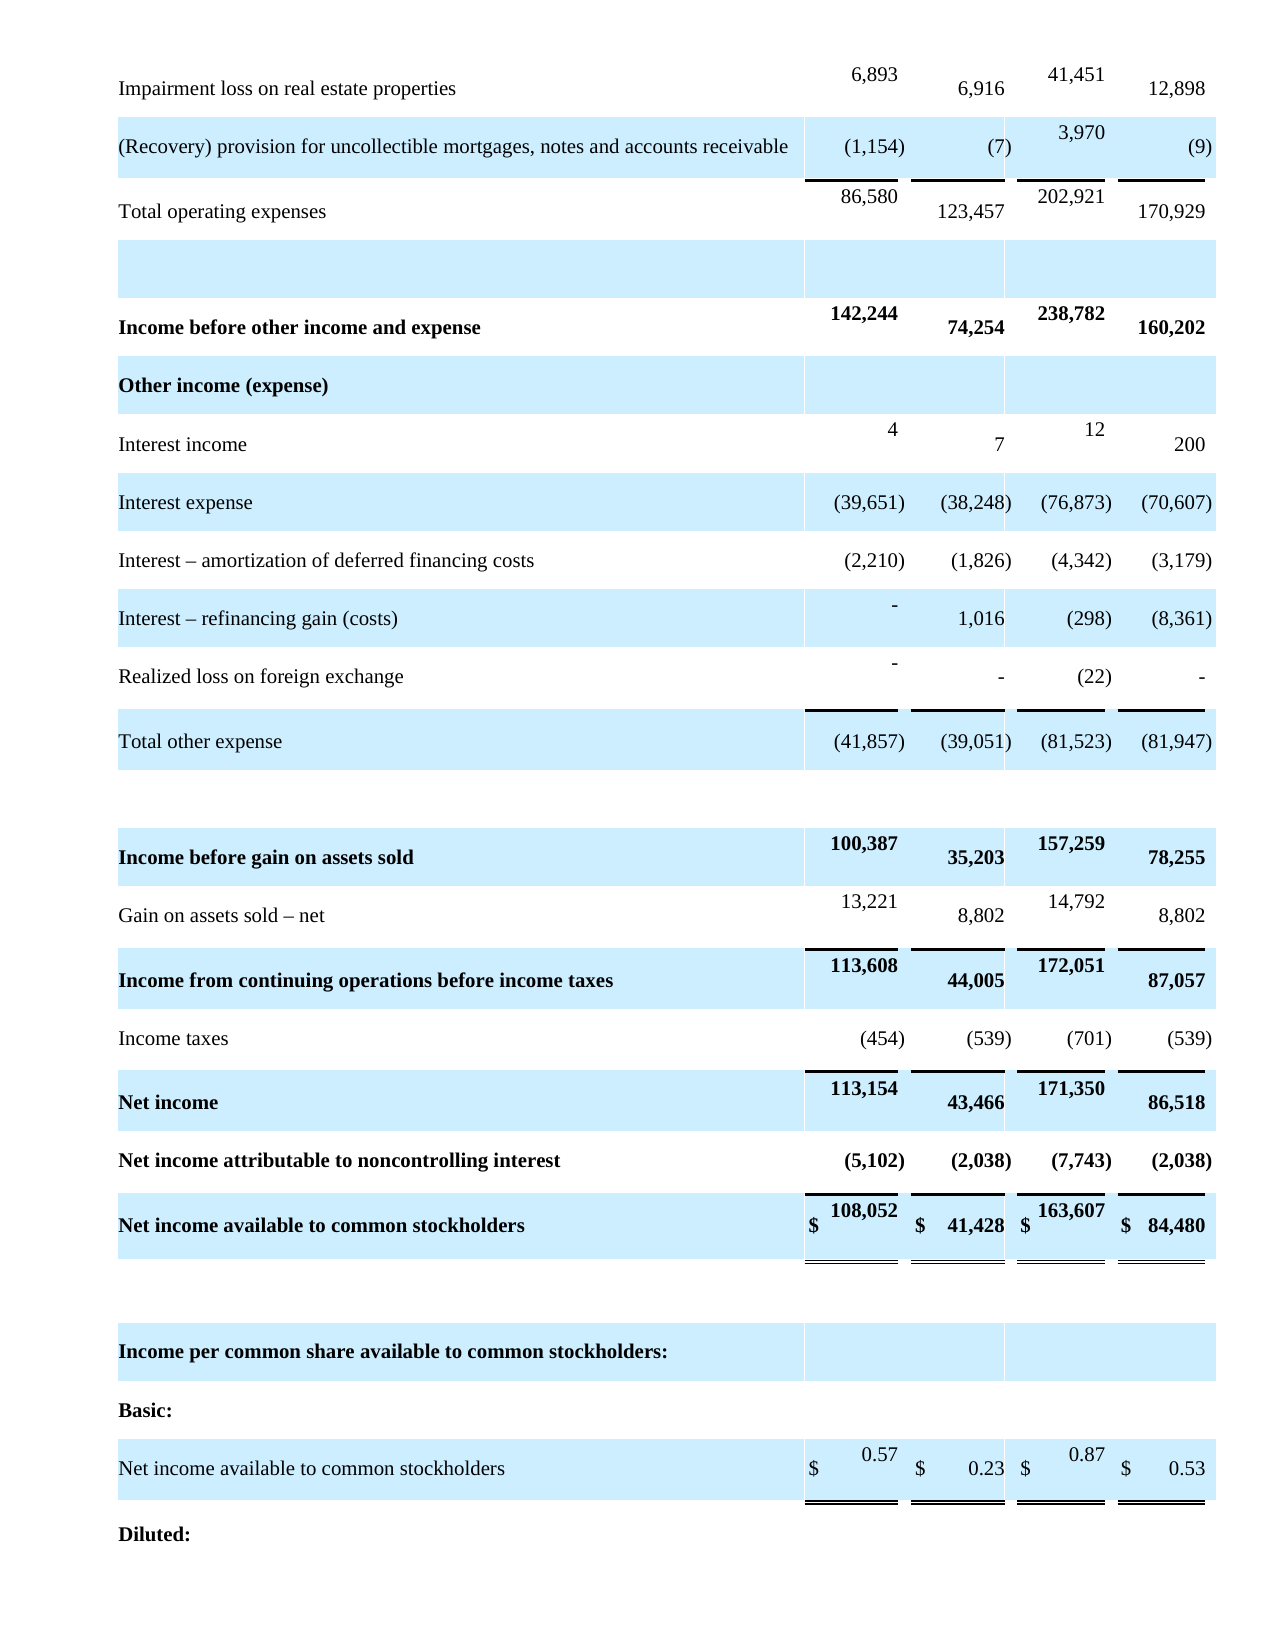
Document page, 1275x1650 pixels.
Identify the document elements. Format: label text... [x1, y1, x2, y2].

table_cell ) [1205, 1131, 1216, 1192]
table_cell [1017, 886, 1031, 947]
table_cell [805, 1009, 819, 1070]
table_cell [1131, 1323, 1205, 1381]
table_cell [1118, 298, 1131, 356]
table_cell [1005, 1439, 1015, 1500]
table_cell [1118, 182, 1131, 240]
table_cell (7 [925, 117, 1004, 178]
table_cell Net income attributable to noncontrolling interest [118, 1131, 802, 1192]
table_cell [1131, 1505, 1205, 1563]
table_cell ) [1105, 589, 1115, 647]
table_cell [1017, 712, 1031, 770]
table_cell [1005, 589, 1015, 647]
table_cell $ [911, 1196, 925, 1259]
table_cell [1017, 951, 1031, 1009]
table_cell (2,210 [819, 531, 898, 589]
table_cell [819, 1505, 898, 1563]
table_cell 35,203 [925, 828, 1004, 886]
table_cell ) [1005, 709, 1015, 770]
table_cell [819, 1264, 898, 1322]
table_cell [1005, 948, 1015, 1009]
table_cell [898, 356, 909, 414]
table_cell [1118, 1381, 1131, 1439]
table_cell [805, 240, 819, 298]
table_cell ) [898, 473, 909, 531]
table_cell 41,428 [925, 1196, 1004, 1259]
table_cell (76,873 [1031, 473, 1105, 531]
table_cell [898, 886, 909, 947]
table_cell - [819, 589, 898, 647]
table_cell [1205, 240, 1216, 298]
table_cell ) [1005, 117, 1015, 178]
table_cell - [1131, 648, 1205, 708]
table_cell [1031, 240, 1105, 298]
table_cell [1017, 298, 1031, 356]
table_cell Income before gain on assets sold [118, 828, 802, 886]
table_cell Interest income [118, 415, 802, 473]
table_cell [118, 1260, 802, 1322]
table_cell [1205, 828, 1216, 886]
table_cell (701 [1031, 1009, 1105, 1070]
table_cell [1105, 240, 1115, 298]
table_cell 3,970 [1031, 117, 1105, 178]
table_cell ) [898, 531, 909, 589]
table_cell (1,826 [925, 531, 1004, 589]
table_cell ) [1005, 1009, 1015, 1070]
table_cell [1118, 415, 1131, 473]
table_cell - [925, 648, 1004, 708]
table_cell ) [1105, 473, 1115, 531]
table_cell ) [1205, 473, 1216, 531]
table_cell [1005, 1260, 1015, 1322]
table_cell [1118, 951, 1131, 1009]
table_cell Basic: [118, 1381, 802, 1439]
table_cell 200 [1131, 415, 1205, 473]
table_cell Interest expense [118, 473, 802, 531]
table_cell [1017, 117, 1031, 178]
table_cell [805, 1264, 819, 1322]
table_cell Other income (expense) [118, 356, 802, 414]
table_cell 87,057 [1131, 951, 1205, 1009]
table_cell (70,607 [1131, 473, 1205, 531]
table_cell ) [1205, 709, 1216, 770]
table_cell [1005, 298, 1015, 356]
table_cell [1105, 770, 1115, 828]
table_cell [805, 886, 819, 947]
table_cell [1017, 1009, 1031, 1070]
table_cell [1005, 770, 1015, 828]
table_cell 238,782 [1031, 298, 1105, 356]
table_cell ) [898, 709, 909, 770]
table_cell 6,893 [819, 59, 898, 117]
table_cell ) [1105, 1131, 1115, 1192]
table_cell Net income [118, 1070, 802, 1131]
table_cell ) [1105, 709, 1115, 770]
table_cell ) [1205, 531, 1216, 589]
table_cell [911, 182, 925, 240]
table_cell [1118, 240, 1131, 298]
table_cell [1017, 589, 1031, 647]
table_cell [898, 1439, 909, 1500]
table_cell $ [1017, 1196, 1031, 1259]
table_cell Impairment loss on real estate properties [118, 59, 802, 117]
table_cell Diluted: [118, 1500, 802, 1563]
table_cell 44,005 [925, 951, 1004, 1009]
table_cell 163,607 [1031, 1196, 1105, 1259]
table_cell [1031, 356, 1105, 414]
table_cell [911, 1073, 925, 1131]
table_cell 6,916 [925, 59, 1004, 117]
table_cell 108,052 [819, 1196, 898, 1259]
table_cell $ [1118, 1196, 1131, 1259]
table_cell Net income available to common stockholders [118, 1193, 802, 1259]
table_cell [1205, 356, 1216, 414]
table_cell [805, 415, 819, 473]
table_cell 8,802 [1131, 886, 1205, 947]
table_cell [1105, 298, 1115, 356]
table_cell [1017, 770, 1031, 828]
table_cell (81,523 [1031, 712, 1105, 770]
table_cell [898, 1070, 909, 1131]
table_cell [1205, 770, 1216, 828]
table_cell [1105, 828, 1115, 886]
table_cell [819, 1323, 898, 1381]
table_cell [1205, 415, 1216, 473]
table_cell [1017, 1131, 1031, 1192]
table_cell [1017, 1264, 1031, 1322]
table_cell [1105, 179, 1115, 240]
table_cell [805, 1505, 819, 1563]
table_cell (5,102 [819, 1131, 898, 1192]
table_cell (4,342 [1031, 531, 1105, 589]
table_cell [1105, 59, 1115, 117]
table_cell Total other expense [118, 709, 802, 770]
table_cell 86,518 [1131, 1073, 1205, 1131]
table_cell 0.23 [925, 1439, 1004, 1500]
table_cell [1118, 473, 1131, 531]
table_cell [898, 240, 909, 298]
table_cell [1118, 1505, 1131, 1563]
table_cell (1,154 [819, 117, 898, 178]
table_cell [1005, 1381, 1015, 1439]
table_cell [1131, 1381, 1205, 1439]
table_cell [1205, 59, 1216, 117]
table_cell [911, 648, 925, 708]
table_cell [911, 531, 925, 589]
table_cell 14,792 [1031, 886, 1105, 947]
table_cell 113,608 [819, 951, 898, 1009]
table_cell [898, 1381, 909, 1439]
table_cell [1031, 770, 1105, 828]
table_cell [118, 770, 802, 828]
table_cell (41,857 [819, 712, 898, 770]
table_cell 142,244 [819, 298, 898, 356]
table_cell (454 [819, 1009, 898, 1070]
table_cell [1105, 1381, 1115, 1439]
table_cell [911, 951, 925, 1009]
table_cell [898, 1193, 909, 1259]
table_cell 7 [925, 415, 1004, 473]
table_cell Income taxes [118, 1009, 802, 1070]
table_cell Interest – refinancing gain (costs) [118, 589, 802, 647]
table_cell [1205, 1381, 1216, 1439]
table_cell [805, 356, 819, 414]
table_cell 100,387 [819, 828, 898, 886]
table_cell [911, 1381, 925, 1439]
table_cell [1118, 531, 1131, 589]
table_cell ) [1005, 1131, 1015, 1192]
table_cell 123,457 [925, 182, 1004, 240]
table_cell [1118, 886, 1131, 947]
table_cell [1017, 1073, 1031, 1131]
table_cell [898, 589, 909, 647]
table_cell [925, 1381, 1004, 1439]
table_cell - [819, 648, 898, 708]
table_cell 43,466 [925, 1073, 1004, 1131]
table_cell ) [1205, 1009, 1216, 1070]
table_cell [1105, 415, 1115, 473]
table_cell [1017, 356, 1031, 414]
table_cell ) [898, 1131, 909, 1192]
table_cell 113,154 [819, 1073, 898, 1131]
table_cell [1105, 117, 1115, 178]
table_cell [911, 240, 925, 298]
table_cell 202,921 [1031, 182, 1105, 240]
table_cell (9 [1131, 117, 1205, 178]
table_cell [911, 473, 925, 531]
table_cell [1105, 886, 1115, 947]
table_cell [911, 415, 925, 473]
table_cell [911, 828, 925, 886]
table_cell [1005, 179, 1015, 240]
table_cell [1205, 948, 1216, 1009]
table_cell [1118, 59, 1131, 117]
table_cell [805, 1381, 819, 1439]
table_cell 0.87 [1031, 1439, 1105, 1500]
table_cell Total operating expenses [118, 179, 802, 240]
table_cell [1118, 1264, 1131, 1322]
table_cell [1031, 1505, 1105, 1563]
table_cell [925, 356, 1004, 414]
table_cell [1017, 1505, 1031, 1563]
table_cell [1118, 117, 1131, 178]
table_cell 157,259 [1031, 828, 1105, 886]
table_cell (539 [925, 1009, 1004, 1070]
table_cell 0.53 [1131, 1439, 1205, 1500]
table_cell [1118, 1073, 1131, 1131]
table_cell [925, 1323, 1004, 1381]
table_cell [1131, 770, 1205, 828]
table_cell [1118, 648, 1131, 708]
table_cell [819, 240, 898, 298]
table_cell (2,038 [925, 1131, 1004, 1192]
table_cell [1005, 59, 1015, 117]
table_cell [1205, 179, 1216, 240]
table_cell [1118, 770, 1131, 828]
table_cell (7,743 [1031, 1131, 1105, 1192]
table_cell (22 [1031, 648, 1105, 708]
table_cell [911, 770, 925, 828]
table_cell Income before other income and expense [118, 298, 802, 356]
table_cell [911, 1505, 925, 1563]
table_cell Gain on assets sold – net [118, 886, 802, 947]
table_cell 172,051 [1031, 951, 1105, 1009]
table_cell [1031, 1323, 1105, 1381]
table_cell [1205, 1070, 1216, 1131]
table_cell ) [898, 1009, 909, 1070]
table_cell [1205, 1500, 1216, 1563]
table_cell [805, 182, 819, 240]
table_cell [805, 298, 819, 356]
table_cell Interest – amortization of deferred financing costs [118, 531, 802, 589]
table_cell Income from continuing operations before income taxes [118, 948, 802, 1009]
table_cell [1118, 712, 1131, 770]
table_cell [1017, 473, 1031, 531]
table_cell [1105, 1439, 1115, 1500]
table_cell [805, 473, 819, 531]
table_cell Income per common share available to common stockholders: [118, 1323, 802, 1381]
table_cell [1005, 1323, 1015, 1381]
table_cell [1118, 1131, 1131, 1192]
table_cell 170,929 [1131, 182, 1205, 240]
table_cell [1105, 1260, 1115, 1322]
table_cell [1017, 648, 1031, 708]
table_cell 4 [819, 415, 898, 473]
table_cell (8,361 [1131, 589, 1205, 647]
table_cell [1205, 298, 1216, 356]
table_cell (539 [1131, 1009, 1205, 1070]
table_cell [898, 828, 909, 886]
table_cell [805, 589, 819, 647]
table_cell [1005, 1193, 1015, 1259]
table_cell [1118, 356, 1131, 414]
table_cell [898, 1500, 909, 1563]
table_cell [1205, 1260, 1216, 1322]
table_cell [805, 1323, 819, 1381]
table_cell [1005, 1500, 1015, 1563]
table_cell (3,179 [1131, 531, 1205, 589]
table_cell $ [805, 1196, 819, 1259]
table_cell [1205, 1323, 1216, 1381]
table_cell [911, 1264, 925, 1322]
table_cell (38,248 [925, 473, 1004, 531]
table_cell $ [911, 1439, 925, 1500]
table_cell (39,651 [819, 473, 898, 531]
table_cell [819, 1381, 898, 1439]
table_cell [898, 415, 909, 473]
table_cell 160,202 [1131, 298, 1205, 356]
table_cell [805, 828, 819, 886]
table_cell [1105, 1323, 1115, 1381]
table_cell [805, 1131, 819, 1192]
table_cell [1118, 589, 1131, 647]
table_cell [1017, 1323, 1031, 1381]
table_cell 84,480 [1131, 1196, 1205, 1259]
table_cell [805, 117, 819, 178]
table_cell 8,802 [925, 886, 1004, 947]
table_cell [1017, 240, 1031, 298]
table_cell 41,451 [1031, 59, 1105, 117]
table_cell [805, 712, 819, 770]
table_cell [898, 59, 909, 117]
table_cell Realized loss on foreign exchange [118, 648, 802, 708]
table_cell [1105, 1193, 1115, 1259]
table_cell [819, 356, 898, 414]
table_cell [911, 298, 925, 356]
table_cell [911, 1009, 925, 1070]
table_cell [1118, 828, 1131, 886]
table_cell [1118, 1009, 1131, 1070]
table_cell [925, 240, 1004, 298]
table_cell ) [1105, 648, 1115, 708]
table_cell [1131, 240, 1205, 298]
table_cell 74,254 [925, 298, 1004, 356]
table_cell [819, 770, 898, 828]
table_cell [911, 356, 925, 414]
table_cell [1005, 415, 1015, 473]
table_cell [805, 531, 819, 589]
table_cell [805, 648, 819, 708]
table_cell [1005, 240, 1015, 298]
table_cell ) [1005, 473, 1015, 531]
table_cell [1017, 415, 1031, 473]
table_cell (Recovery) provision for uncollectible mortgages, notes and accounts receivable [118, 117, 802, 178]
table_cell [925, 1264, 1004, 1322]
table_cell [1205, 1439, 1216, 1500]
table_cell 171,350 [1031, 1073, 1105, 1131]
table_cell [911, 1323, 925, 1381]
table_cell [911, 117, 925, 178]
table_cell [911, 886, 925, 947]
table_cell ) [1105, 1009, 1115, 1070]
table_cell [1005, 356, 1015, 414]
table_cell [1005, 648, 1015, 708]
table_cell [898, 1323, 909, 1381]
table_cell [898, 1260, 909, 1322]
table_cell ) [1005, 531, 1015, 589]
table_cell 78,255 [1131, 828, 1205, 886]
table_cell [898, 948, 909, 1009]
table_cell [1105, 1500, 1115, 1563]
table_cell [1017, 182, 1031, 240]
table_cell [925, 1505, 1004, 1563]
table_cell (39,051 [925, 712, 1004, 770]
table_cell [1005, 886, 1015, 947]
table_cell (81,947 [1131, 712, 1205, 770]
table_cell [1205, 648, 1216, 708]
table_cell [1005, 1070, 1015, 1131]
table_cell [898, 298, 909, 356]
table_cell [118, 240, 802, 298]
table_cell [805, 951, 819, 1009]
table_cell [805, 770, 819, 828]
table_cell 12,898 [1131, 59, 1205, 117]
table_cell ) [1205, 117, 1216, 178]
table_cell [1205, 886, 1216, 947]
table_cell [1017, 59, 1031, 117]
table_cell [911, 1131, 925, 1192]
table_cell [911, 712, 925, 770]
table_cell [805, 59, 819, 117]
table_cell ) [1205, 589, 1216, 647]
table_cell [898, 179, 909, 240]
table_cell [1131, 356, 1205, 414]
table_cell [805, 1073, 819, 1131]
table_cell [1105, 356, 1115, 414]
table_cell $ [1017, 1439, 1031, 1500]
table_cell [1017, 828, 1031, 886]
table_cell [898, 770, 909, 828]
table_cell [1105, 948, 1115, 1009]
table_cell (2,038 [1131, 1131, 1205, 1192]
table_cell 86,580 [819, 182, 898, 240]
table_cell [1131, 1264, 1205, 1322]
table_cell [1017, 1381, 1031, 1439]
table_cell [1017, 531, 1031, 589]
table_cell [911, 59, 925, 117]
table_cell Net income available to common stockholders [118, 1439, 802, 1500]
table_cell [925, 770, 1004, 828]
table_cell [1031, 1264, 1105, 1322]
table_cell ) [1105, 531, 1115, 589]
table_cell $ [805, 1439, 819, 1500]
table_cell [898, 648, 909, 708]
table_cell $ [1118, 1439, 1131, 1500]
table_cell 1,016 [925, 589, 1004, 647]
table_cell [1105, 1070, 1115, 1131]
table_cell 13,221 [819, 886, 898, 947]
table_cell [911, 589, 925, 647]
table_cell [1118, 1323, 1131, 1381]
table_cell ) [898, 117, 909, 178]
table_cell [1205, 1193, 1216, 1259]
table_cell 0.57 [819, 1439, 898, 1500]
table_cell (298 [1031, 589, 1105, 647]
table_cell 12 [1031, 415, 1105, 473]
table_cell [1031, 1381, 1105, 1439]
table_cell [1005, 828, 1015, 886]
